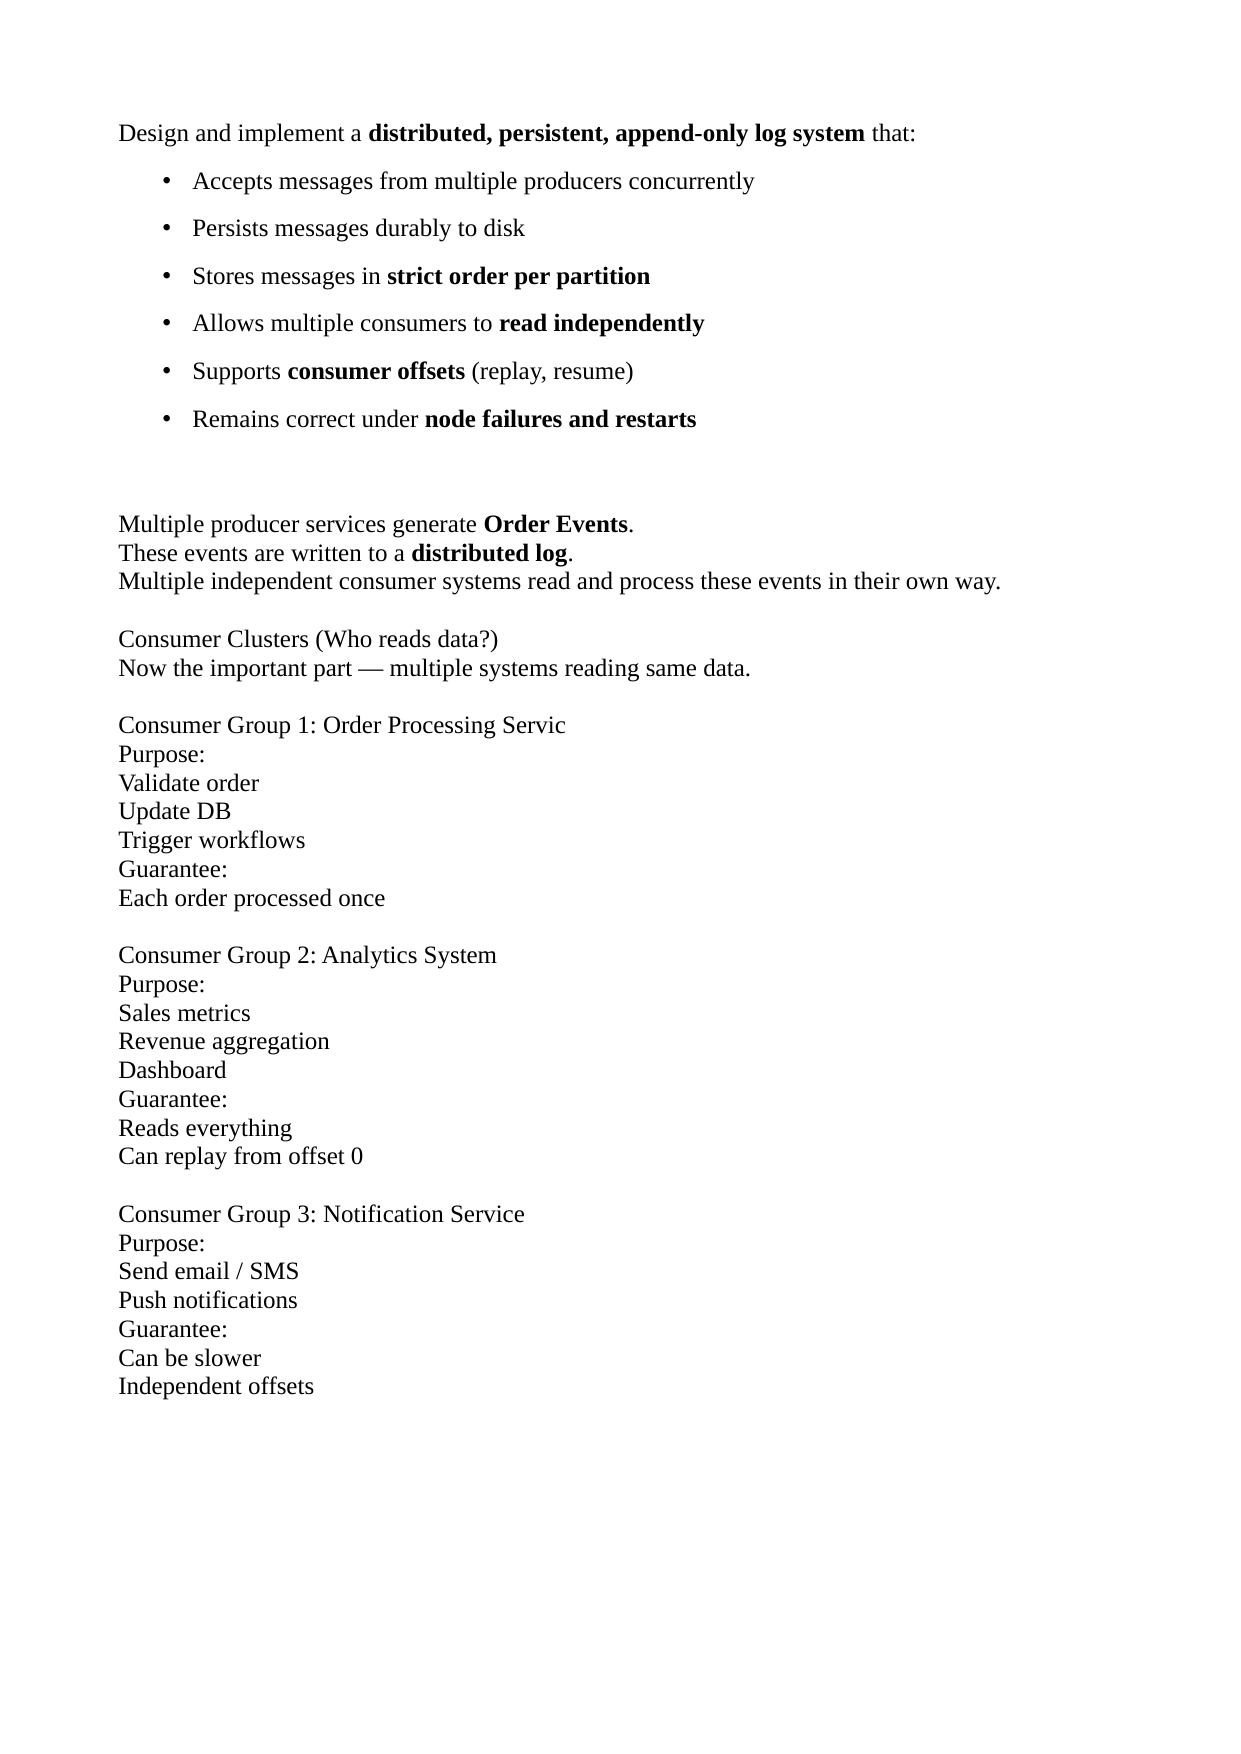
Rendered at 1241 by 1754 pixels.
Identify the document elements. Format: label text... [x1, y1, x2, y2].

text Trigger workflows [118, 825, 1122, 854]
text Can replay from offset 0 [118, 1141, 1122, 1170]
text Consumer Clusters (Who reads data?) [118, 624, 1122, 653]
text Guarantee: [118, 1084, 1122, 1113]
text Guarantee: [118, 1314, 1122, 1343]
text Multiple producer services generate Order Events. These events are written to a distributed log. Multiple independent consumer systems read and process these events in their own way. [118, 509, 1122, 595]
list Persists messages durably to disk [162, 213, 1122, 242]
text Design and implement a distributed, persistent, append-only log system that: [118, 118, 1122, 147]
text Purpose: [118, 739, 1122, 768]
text Independent offsets [118, 1371, 1122, 1400]
list Supports consumer offsets (replay, resume) [162, 356, 1122, 385]
text Revenue aggregation [118, 1026, 1122, 1055]
text Send email / SMS [118, 1256, 1122, 1285]
list Remains correct under node failures and restarts [162, 404, 1122, 432]
text Consumer Group 1: Order Processing Servic [118, 710, 1122, 739]
text Consumer Group 3: Notification Service [118, 1199, 1122, 1228]
text Now the important part — multiple systems reading same data. [118, 653, 1122, 681]
text Purpose: [118, 969, 1122, 998]
list Stores messages in strict order per partition [162, 261, 1122, 290]
text Purpose: [118, 1228, 1122, 1256]
text Validate order [118, 768, 1122, 796]
list Allows multiple consumers to read independently [162, 308, 1122, 337]
list Accepts messages from multiple producers concurrently [162, 166, 1122, 194]
text Guarantee: [118, 854, 1122, 883]
text Consumer Group 2: Analytics System [118, 940, 1122, 969]
text Dashboard [118, 1055, 1122, 1084]
text Push notifications [118, 1285, 1122, 1314]
text Can be slower [118, 1343, 1122, 1371]
text Update DB [118, 796, 1122, 825]
text Reads everything [118, 1113, 1122, 1141]
text Each order processed once [118, 883, 1122, 911]
text Sales metrics [118, 998, 1122, 1026]
